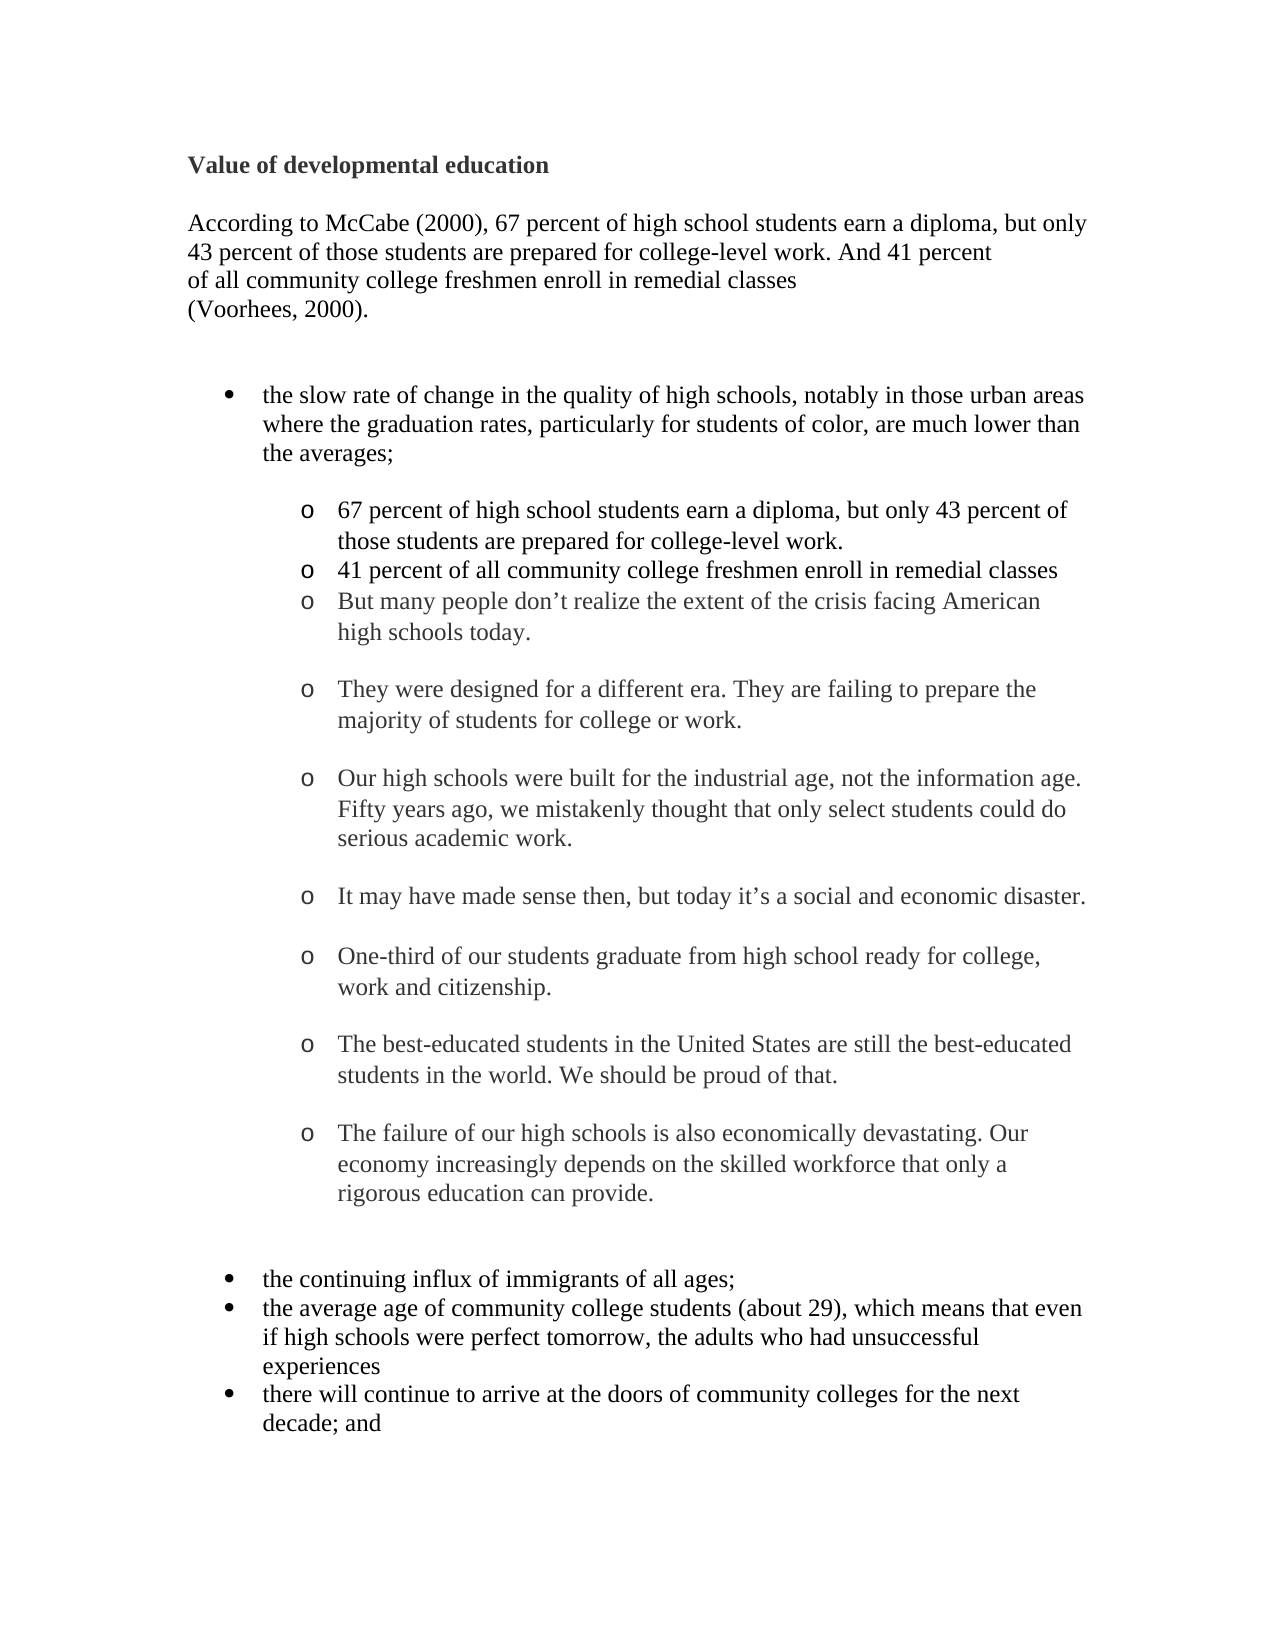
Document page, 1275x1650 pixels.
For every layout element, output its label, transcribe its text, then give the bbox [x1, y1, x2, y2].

text Value of developmental education [187, 150, 1087, 179]
list The best-educated students in the United States are still the best-educated students in the world. We should be proud of that. [300, 1029, 1087, 1089]
list But many people don’t realize the extent of the crisis facing American high schools today. [300, 586, 1087, 645]
list They were designed for a different era. They are failing to prepare the majority of students for college or work. [300, 674, 1087, 734]
list the slow rate of change in the quality of high schools, notably in those urban areas where the graduation rates, particularly for students of color, are much lower than the averages; [225, 380, 1087, 467]
list The failure of our high schools is also economically devastating. Our economy increasingly depends on the skilled workforce that only a rigorous education can provide. [300, 1118, 1087, 1207]
text (Voorhees, 2000). [187, 294, 1087, 323]
list It may have made sense then, but today it’s a social and economic disaster. [300, 881, 1087, 912]
text According to McCabe (2000), 67 percent of high school students earn a diploma, but only 43 percent of those students are prepared for college-level work. And 41 percent [187, 208, 1087, 265]
list One-third of our students graduate from high school ready for college, work and citizenship. [300, 941, 1087, 1000]
list there will continue to arrive at the doors of community colleges for the next decade; and [225, 1379, 1087, 1437]
list the continuing influx of immigrants of all ages; [225, 1264, 1087, 1293]
list Our high schools were built for the industrial age, not the information age. Fifty years ago, we mistakenly thought that only select students could do serious academic work. [300, 763, 1087, 852]
list 67 percent of high school students earn a diploma, but only 43 percent of those students are prepared for college-level work. [300, 495, 1087, 555]
list the average age of community college students (about 29), which means that even if high schools were perfect tomorrow, the adults who had unsuccessful experiences [225, 1293, 1087, 1379]
text of all community college freshmen enroll in remedial classes [187, 265, 1087, 294]
list 41 percent of all community college freshmen enroll in remedial classes [300, 555, 1087, 586]
